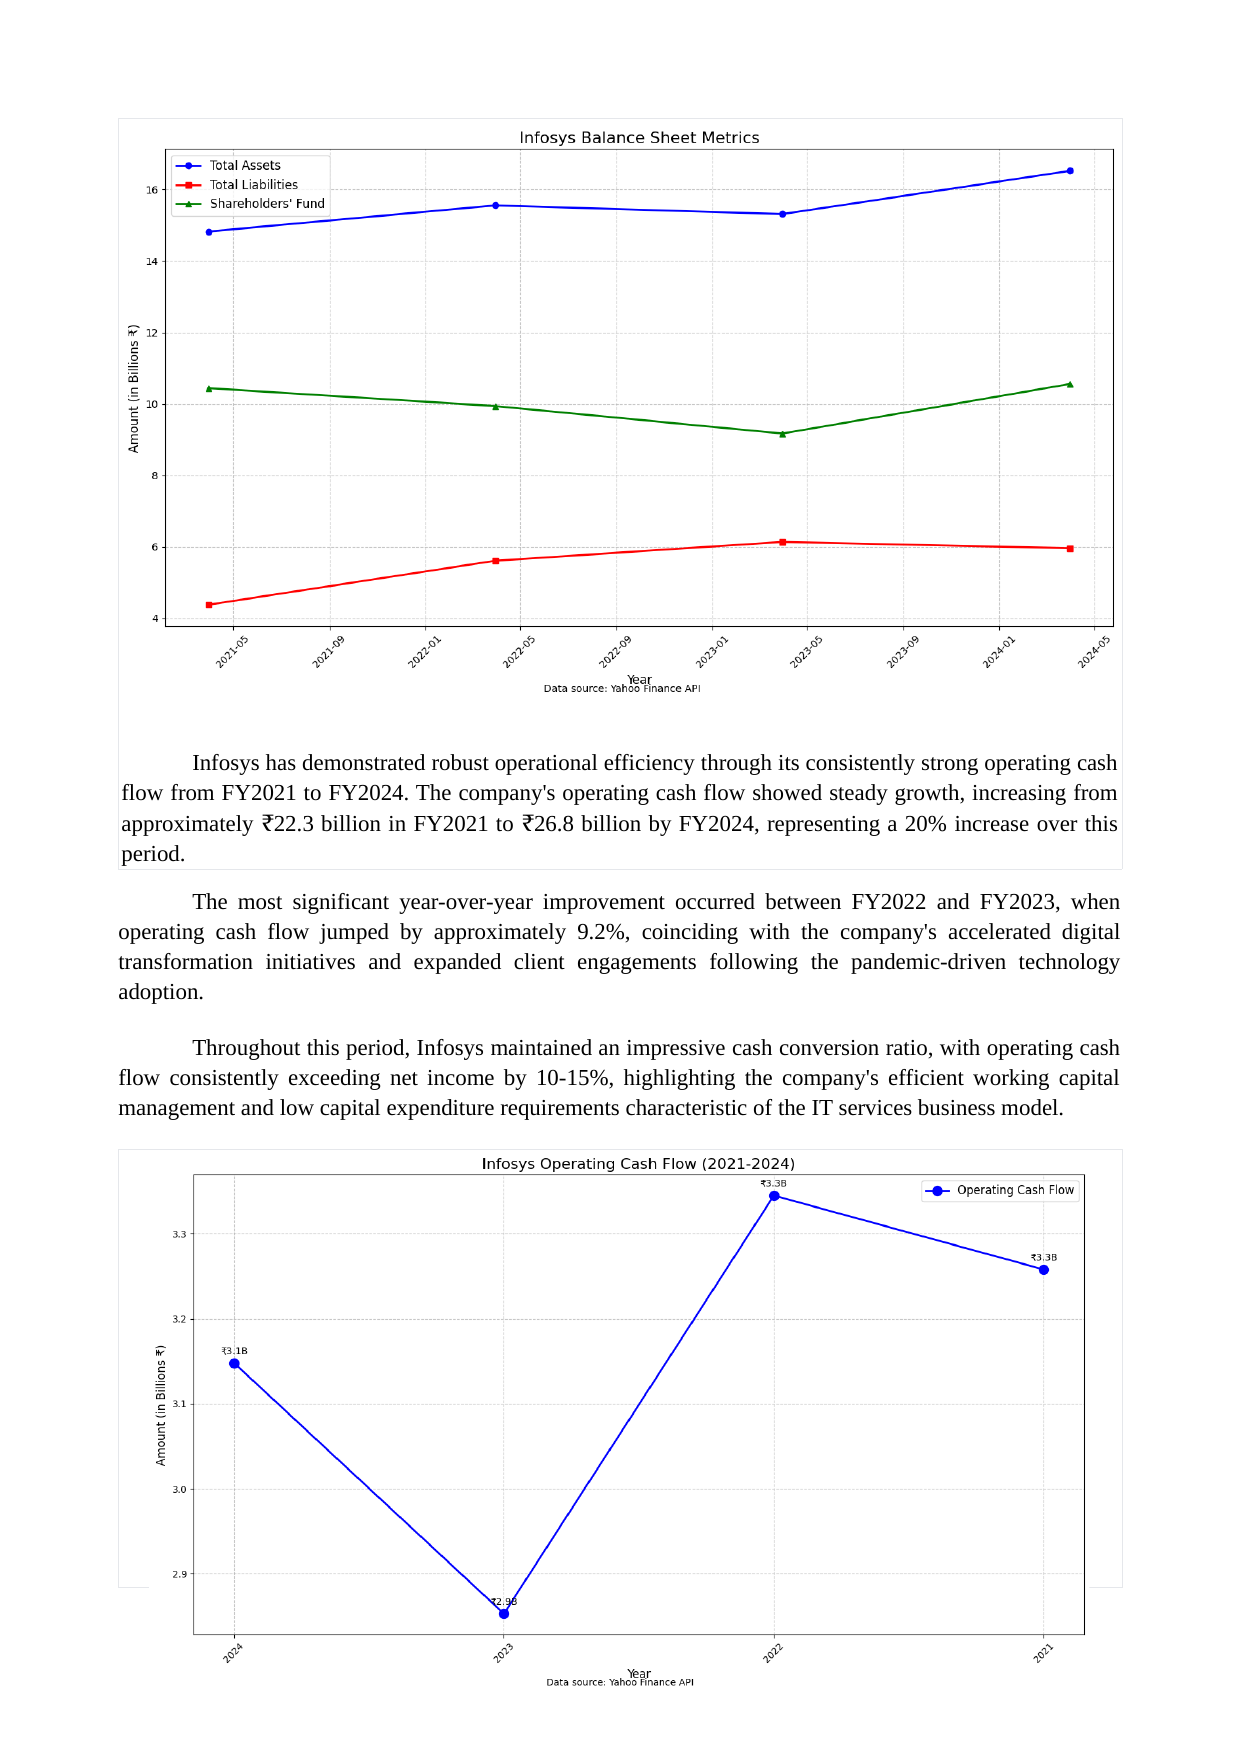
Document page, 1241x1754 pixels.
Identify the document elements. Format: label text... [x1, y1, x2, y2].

text The most significant year-over-year improvement occurred between FY2022 and FY2023, when operating cash flow jumped by approximately 9.2%, coinciding with the company's accelerated digital transformation initiatives and expanded client engagements following the pandemic-driven technology adoption. [118, 888, 1122, 1005]
text Throughout this period, Infosys maintained an impressive cash conversion ratio, with operating cash flow consistently exceeding net income by 10-15%, highlighting the company's efficient working capital management and low capital expenditure requirements characteristic of the IT services business model. [118, 1033, 1122, 1120]
text Infosys has demonstrated robust operational efficiency through its consistently strong operating cash flow from FY2021 to FY2024. The company's operating cash flow showed steady growth, increasing from approximately ₹22.3 billion in FY2021 to ₹26.8 billion by FY2024, representing a 20% increase over this period. [119, 746, 1122, 869]
picture [149, 1151, 1090, 1694]
picture [121, 124, 1119, 701]
